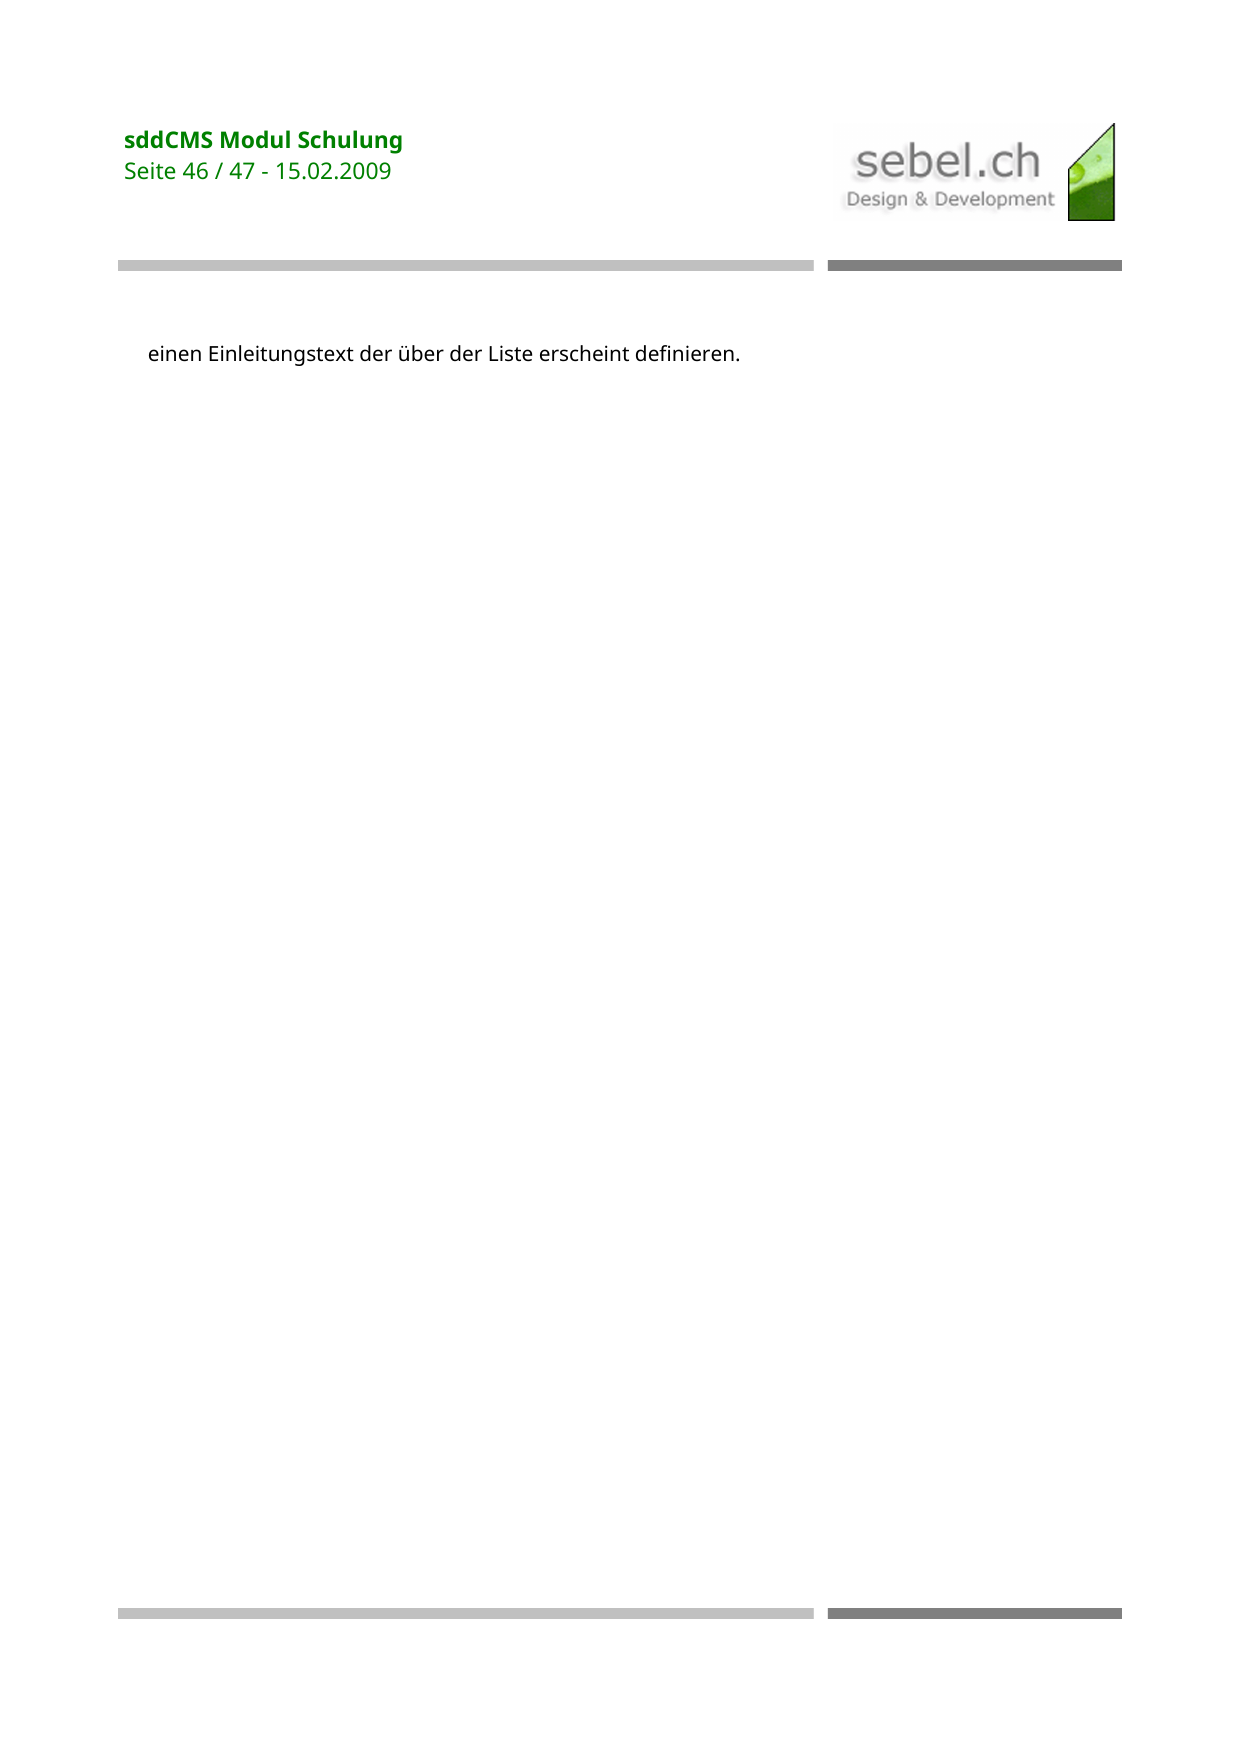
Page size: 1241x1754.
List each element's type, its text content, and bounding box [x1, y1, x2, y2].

text einen Einleitungstext der über der Liste erscheint definieren. [148, 339, 1122, 368]
picture [118, 1608, 1122, 1619]
picture [118, 260, 1122, 271]
